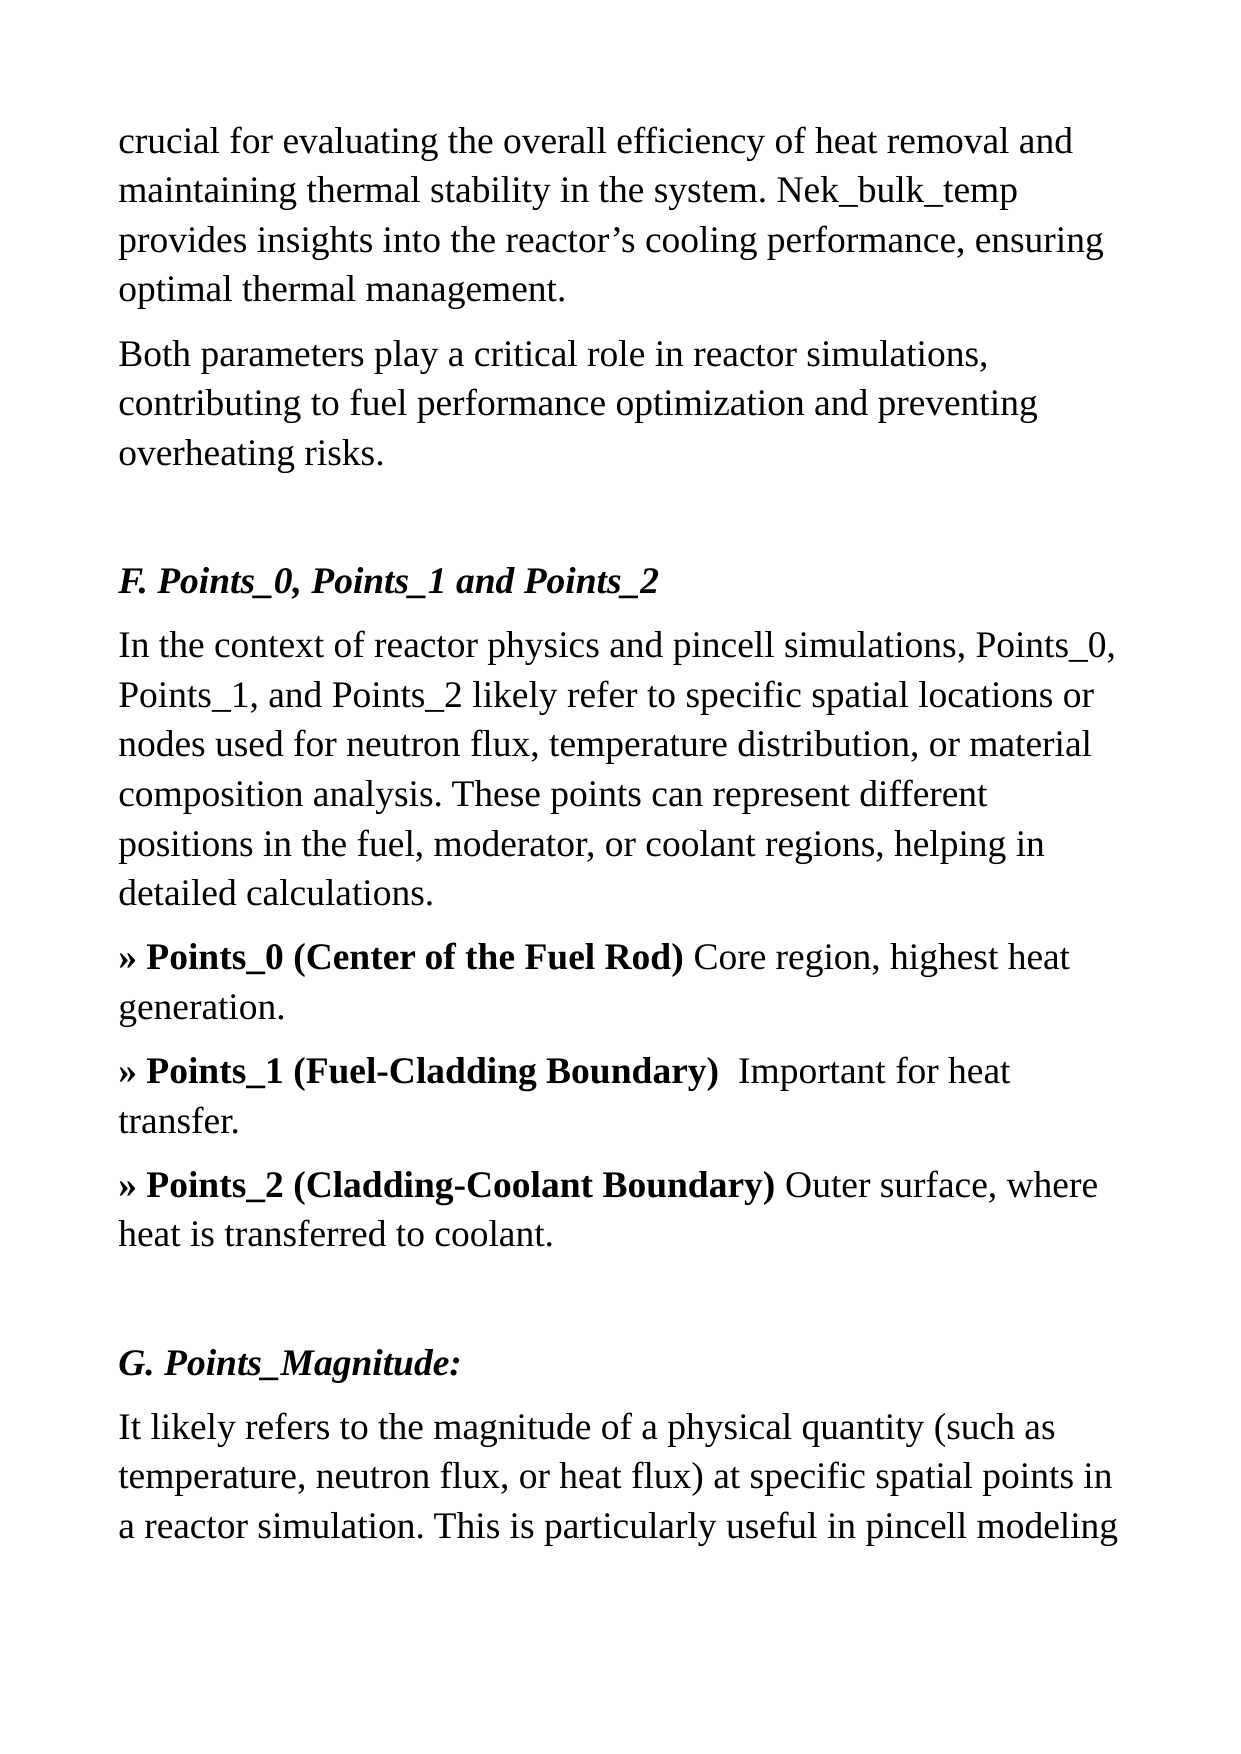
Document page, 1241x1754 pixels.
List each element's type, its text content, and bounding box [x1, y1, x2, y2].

text F. Points_0, Points_1 and Points_2 [118, 558, 1123, 602]
text Both parameters play a critical role in reactor simulations, contributing to fuel performance optimization and preventing overheating risks. [118, 331, 1123, 473]
text » Points_0 (Center of the Fuel Rod) Core region, highest heat generation. [118, 935, 1123, 1027]
text crucial for evaluating the overall efficiency of heat removal and maintaining thermal stability in the system. Nek_bulk_temp provides insights into the reactor’s cooling performance, ensuring optimal thermal management. [118, 118, 1123, 310]
text In the context of reactor physics and pincell simulations, Points_0, Points_1, and Points_2 likely refer to specific spatial locations or nodes used for neutron flux, temperature distribution, or material composition analysis. These points can represent different positions in the fuel, moderator, or coolant regions, helping in detailed calculations. [118, 623, 1123, 914]
text It likely refers to the magnitude of a physical quantity (such as temperature, neutron flux, or heat flux) at specific spatial points in a reactor simulation. This is particularly useful in pincell modeling [118, 1404, 1123, 1547]
text » Points_1 (Fuel-Cladding Boundary) Important for heat transfer. [118, 1048, 1123, 1141]
text G. Points_Magnitude: [118, 1340, 1123, 1383]
text » Points_2 (Cladding-Coolant Boundary) Outer surface, where heat is transferred to coolant. [118, 1162, 1123, 1255]
